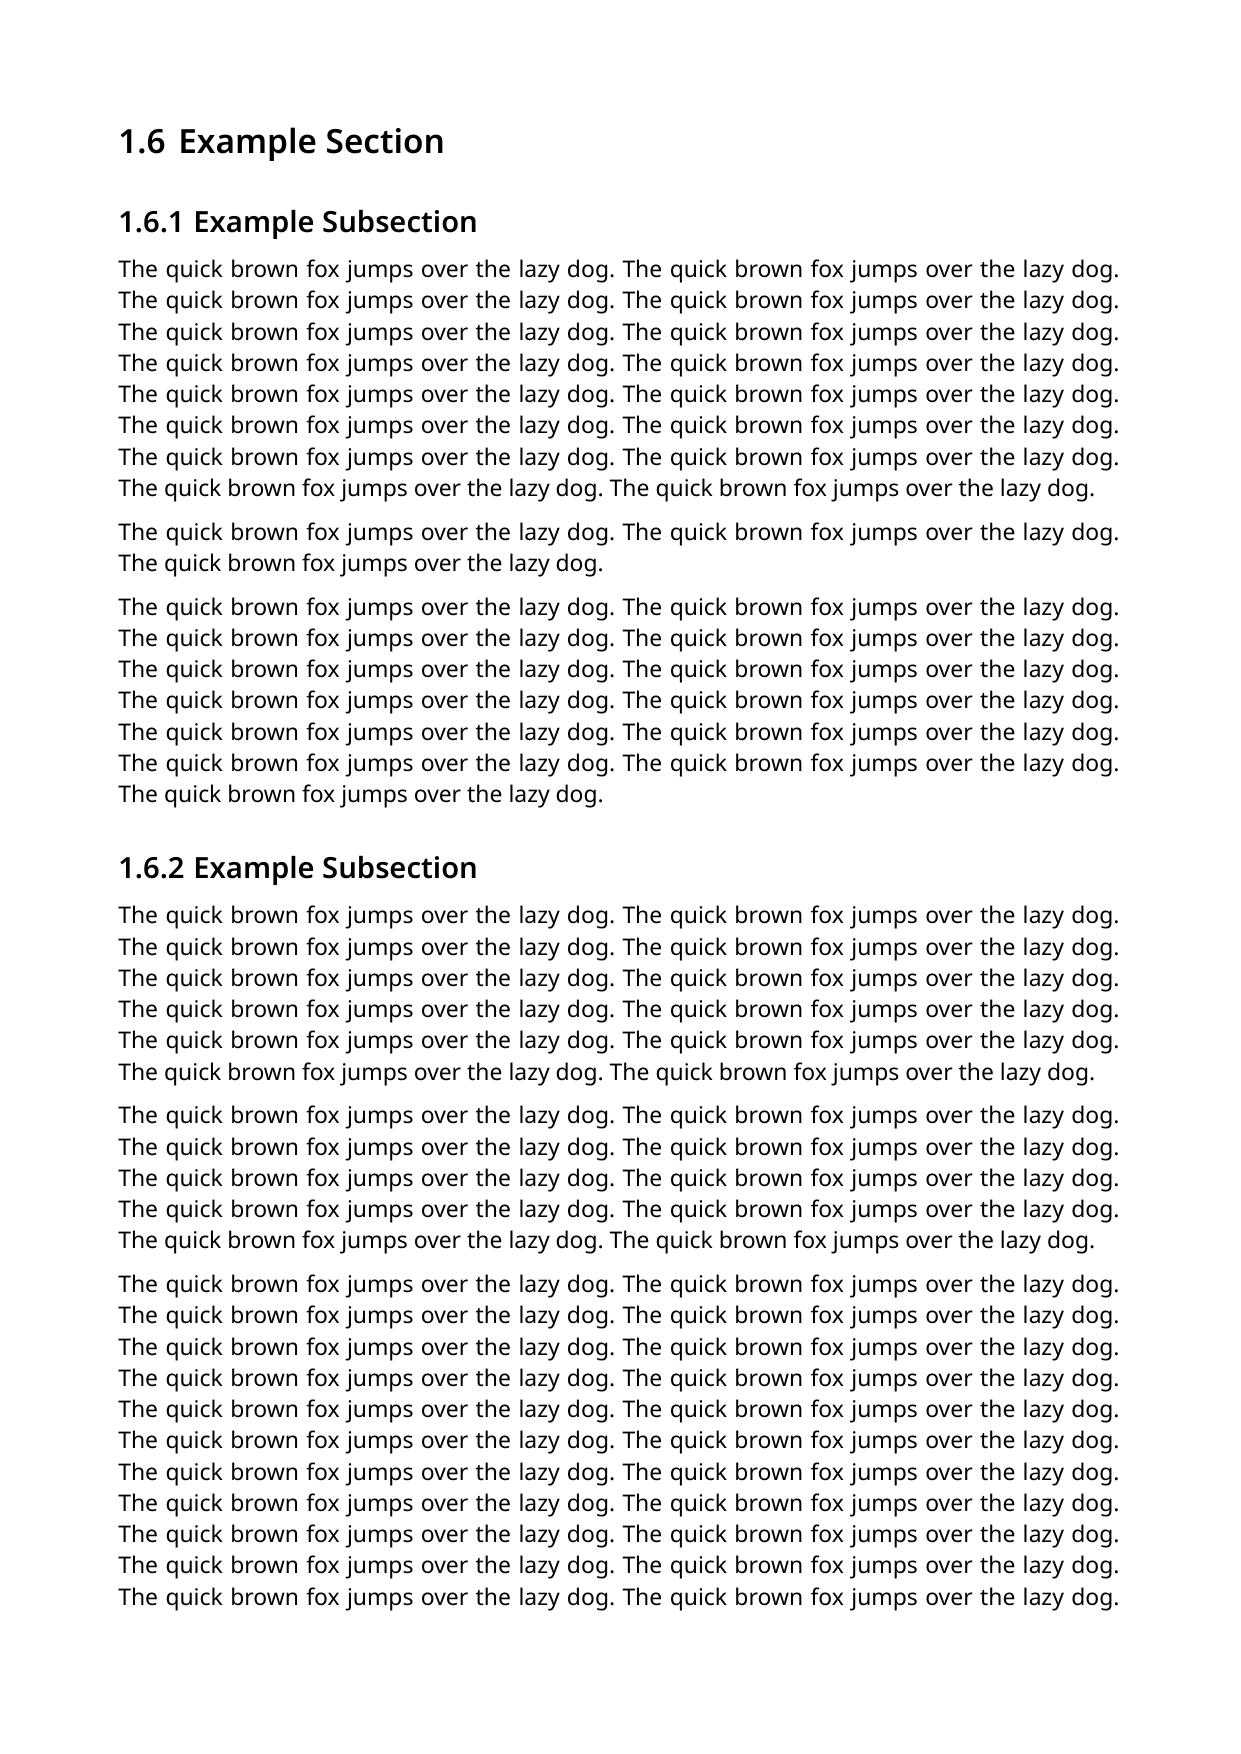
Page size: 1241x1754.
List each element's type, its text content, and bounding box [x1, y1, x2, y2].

subtitle Example Subsection [118, 201, 1122, 241]
text The quick brown fox jumps over the lazy dog. The quick brown fox jumps over the lazy dog. The quick brown fox jumps over the lazy dog. [118, 516, 1122, 578]
text The quick brown fox jumps over the lazy dog. The quick brown fox jumps over the lazy dog. The quick brown fox jumps over the lazy dog. The quick brown fox jumps over the lazy dog. The quick brown fox jumps over the lazy dog. The quick brown fox jumps over the lazy dog. The quick brown fox jumps over the lazy dog. The quick brown fox jumps over the lazy dog. The quick brown fox jumps over the lazy dog. The quick brown fox jumps over the lazy dog. The quick brown fox jumps over the lazy dog. The quick brown fox jumps over the lazy dog. The quick brown fox jumps over the lazy dog. [118, 591, 1122, 809]
text The quick brown fox jumps over the lazy dog. The quick brown fox jumps over the lazy dog. The quick brown fox jumps over the lazy dog. The quick brown fox jumps over the lazy dog. The quick brown fox jumps over the lazy dog. The quick brown fox jumps over the lazy dog. The quick brown fox jumps over the lazy dog. The quick brown fox jumps over the lazy dog. The quick brown fox jumps over the lazy dog. The quick brown fox jumps over the lazy dog. The quick brown fox jumps over the lazy dog. The quick brown fox jumps over the lazy dog. The quick brown fox jumps over the lazy dog. The quick brown fox jumps over the lazy dog. The quick brown fox jumps over the lazy dog. The quick brown fox jumps over the lazy dog. [118, 253, 1122, 503]
text The quick brown fox jumps over the lazy dog. The quick brown fox jumps over the lazy dog. The quick brown fox jumps over the lazy dog. The quick brown fox jumps over the lazy dog. The quick brown fox jumps over the lazy dog. The quick brown fox jumps over the lazy dog. The quick brown fox jumps over the lazy dog. The quick brown fox jumps over the lazy dog. The quick brown fox jumps over the lazy dog. The quick brown fox jumps over the lazy dog. The quick brown fox jumps over the lazy dog. The quick brown fox jumps over the lazy dog. [118, 899, 1122, 1087]
subtitle Example Subsection [118, 847, 1122, 887]
text The quick brown fox jumps over the lazy dog. The quick brown fox jumps over the lazy dog. The quick brown fox jumps over the lazy dog. The quick brown fox jumps over the lazy dog. The quick brown fox jumps over the lazy dog. The quick brown fox jumps over the lazy dog. The quick brown fox jumps over the lazy dog. The quick brown fox jumps over the lazy dog. The quick brown fox jumps over the lazy dog. The quick brown fox jumps over the lazy dog. [118, 1099, 1122, 1255]
subtitle Example Section [118, 118, 1122, 163]
text The quick brown fox jumps over the lazy dog. The quick brown fox jumps over the lazy dog. The quick brown fox jumps over the lazy dog. The quick brown fox jumps over the lazy dog. The quick brown fox jumps over the lazy dog. The quick brown fox jumps over the lazy dog. The quick brown fox jumps over the lazy dog. The quick brown fox jumps over the lazy dog. The quick brown fox jumps over the lazy dog. The quick brown fox jumps over the lazy dog. The quick brown fox jumps over the lazy dog. The quick brown fox jumps over the lazy dog. The quick brown fox jumps over the lazy dog. The quick brown fox jumps over the lazy dog. The quick brown fox jumps over the lazy dog. The quick brown fox jumps over the lazy dog. The quick brown fox jumps over the lazy dog. The quick brown fox jumps over the lazy dog. The quick brown fox jumps over the lazy dog. The quick brown fox jumps over the lazy dog. The quick brown fox jumps over the lazy dog. The quick brown fox jumps over the lazy dog. [118, 1268, 1122, 1612]
